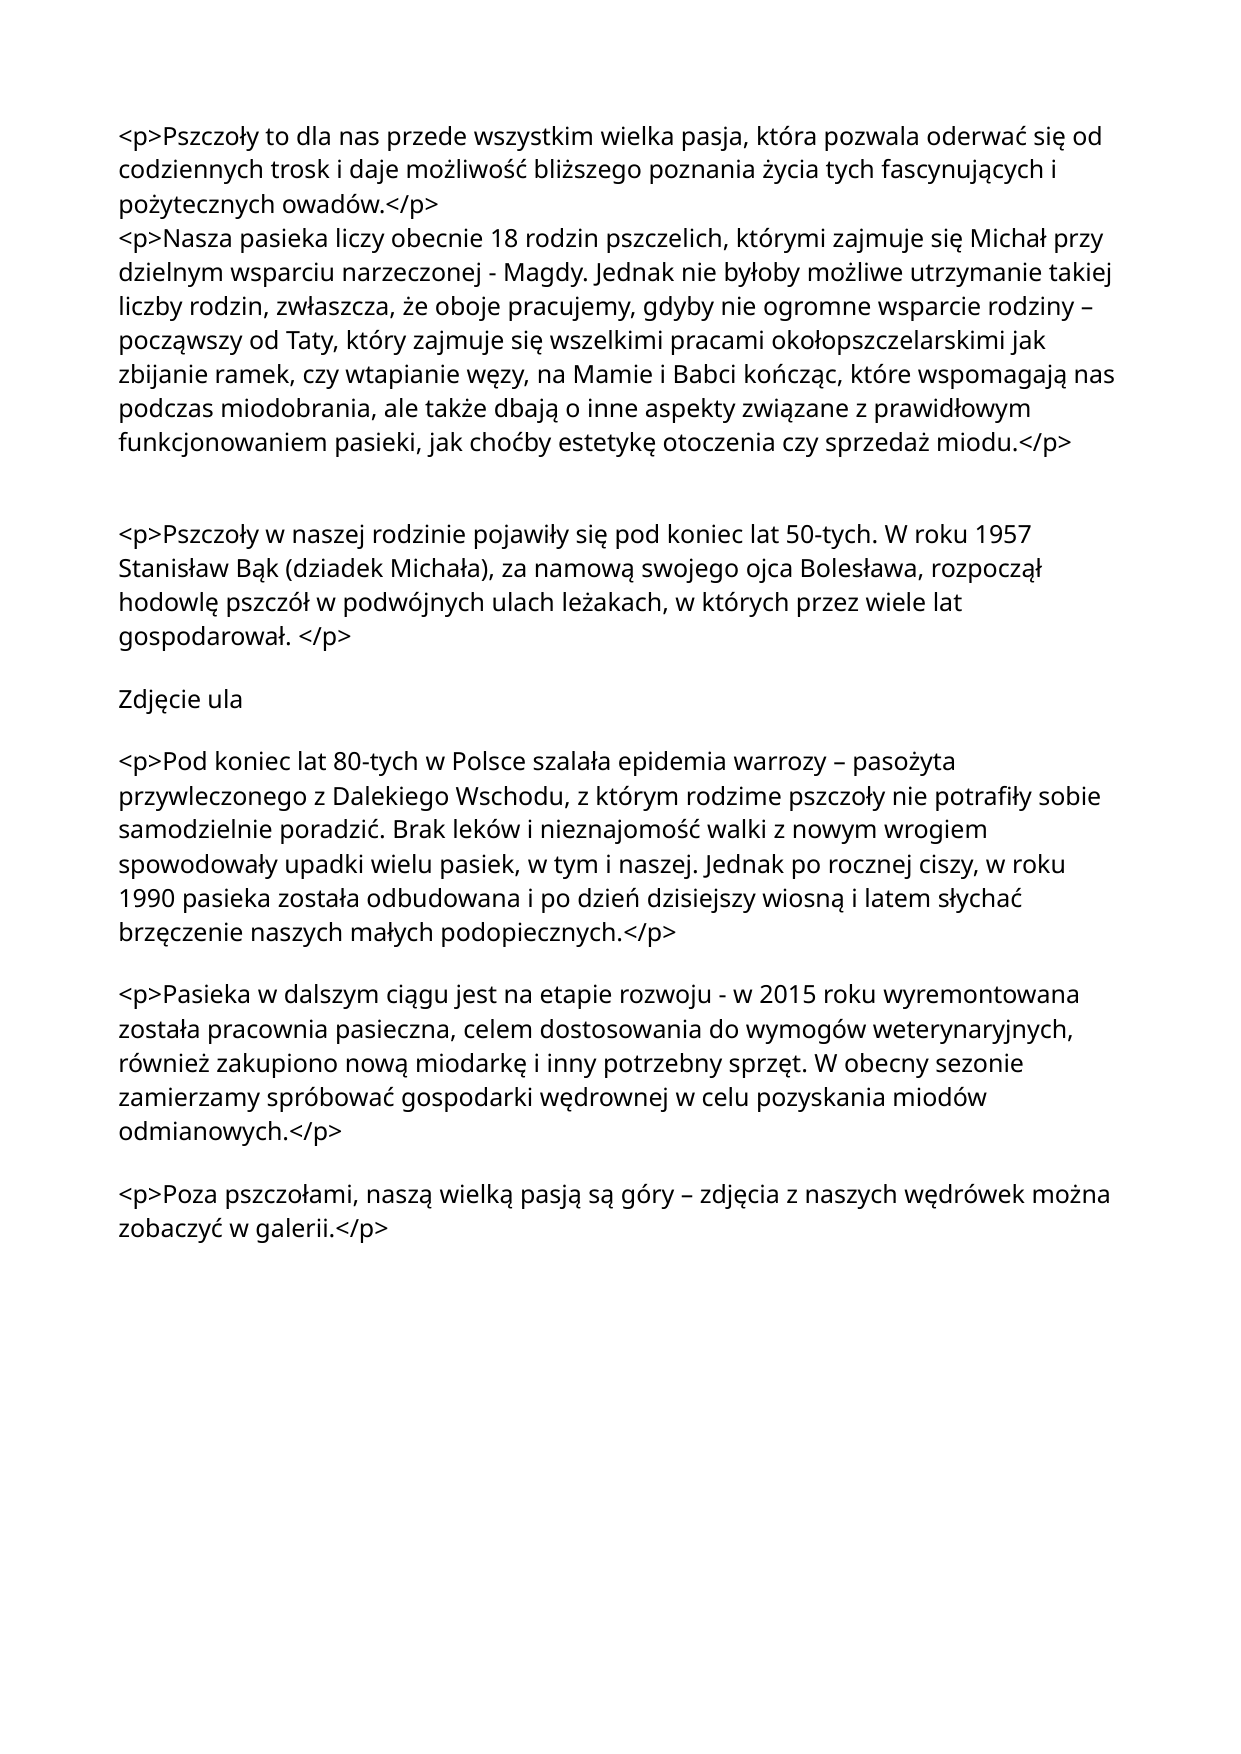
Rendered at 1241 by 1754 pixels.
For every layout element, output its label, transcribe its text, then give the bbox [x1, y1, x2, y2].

text <p>Poza pszczołami, naszą wielką pasją są góry – zdjęcia z naszych wędrówek można zobaczyć w galerii.</p> [118, 1176, 1122, 1244]
text <p>Pszczoły w naszej rodzinie pojawiły się pod koniec lat 50-tych. W roku 1957 Stanisław Bąk (dziadek Michała), za namową swojego ojca Bolesława, rozpoczął hodowlę pszczół w podwójnych ulach leżakach, w których przez wiele lat gospodarował. </p> [118, 516, 1122, 652]
text <p>Nasza pasieka liczy obecnie 18 rodzin pszczelich, którymi zajmuje się Michał przy dzielnym wsparciu narzeczonej - Magdy. Jednak nie byłoby możliwe utrzymanie takiej liczby rodzin, zwłaszcza, że oboje pracujemy, gdyby nie ogromne wsparcie rodziny – począwszy od Taty, który zajmuje się wszelkimi pracami okołopszczelarskimi jak zbijanie ramek, czy wtapianie węzy, na Mamie i Babci kończąc, które wspomagają nas podczas miodobrania, ale także dbają o inne aspekty związane z prawidłowym funkcjonowaniem pasieki, jak choćby estetykę otoczenia czy sprzedaż miodu.</p> [118, 220, 1122, 459]
text Zdjęcie ula [118, 681, 1122, 715]
text <p>Pasieka w dalszym ciągu jest na etapie rozwoju - w 2015 roku wyremontowana została pracownia pasieczna, celem dostosowania do wymogów weterynaryjnych, również zakupiono nową miodarkę i inny potrzebny sprzęt. W obecny sezonie zamierzamy spróbować gospodarki wędrownej w celu pozyskania miodów odmianowych.</p> [118, 977, 1122, 1147]
text <p>Pod koniec lat 80-tych w Polsce szalała epidemia warrozy – pasożyta przywleczonego z Dalekiego Wschodu, z którym rodzime pszczoły nie potrafiły sobie samodzielnie poradzić. Brak leków i nieznajomość walki z nowym wrogiem spowodowały upadki wielu pasiek, w tym i naszej. Jednak po rocznej ciszy, w roku 1990 pasieka została odbudowana i po dzień dzisiejszy wiosną i latem słychać brzęczenie naszych małych podopiecznych.</p> [118, 744, 1122, 948]
text <p>Pszczoły to dla nas przede wszystkim wielka pasja, która pozwala oderwać się od codziennych trosk i daje możliwość bliższego poznania życia tych fascynujących i pożytecznych owadów.</p> [118, 118, 1122, 220]
